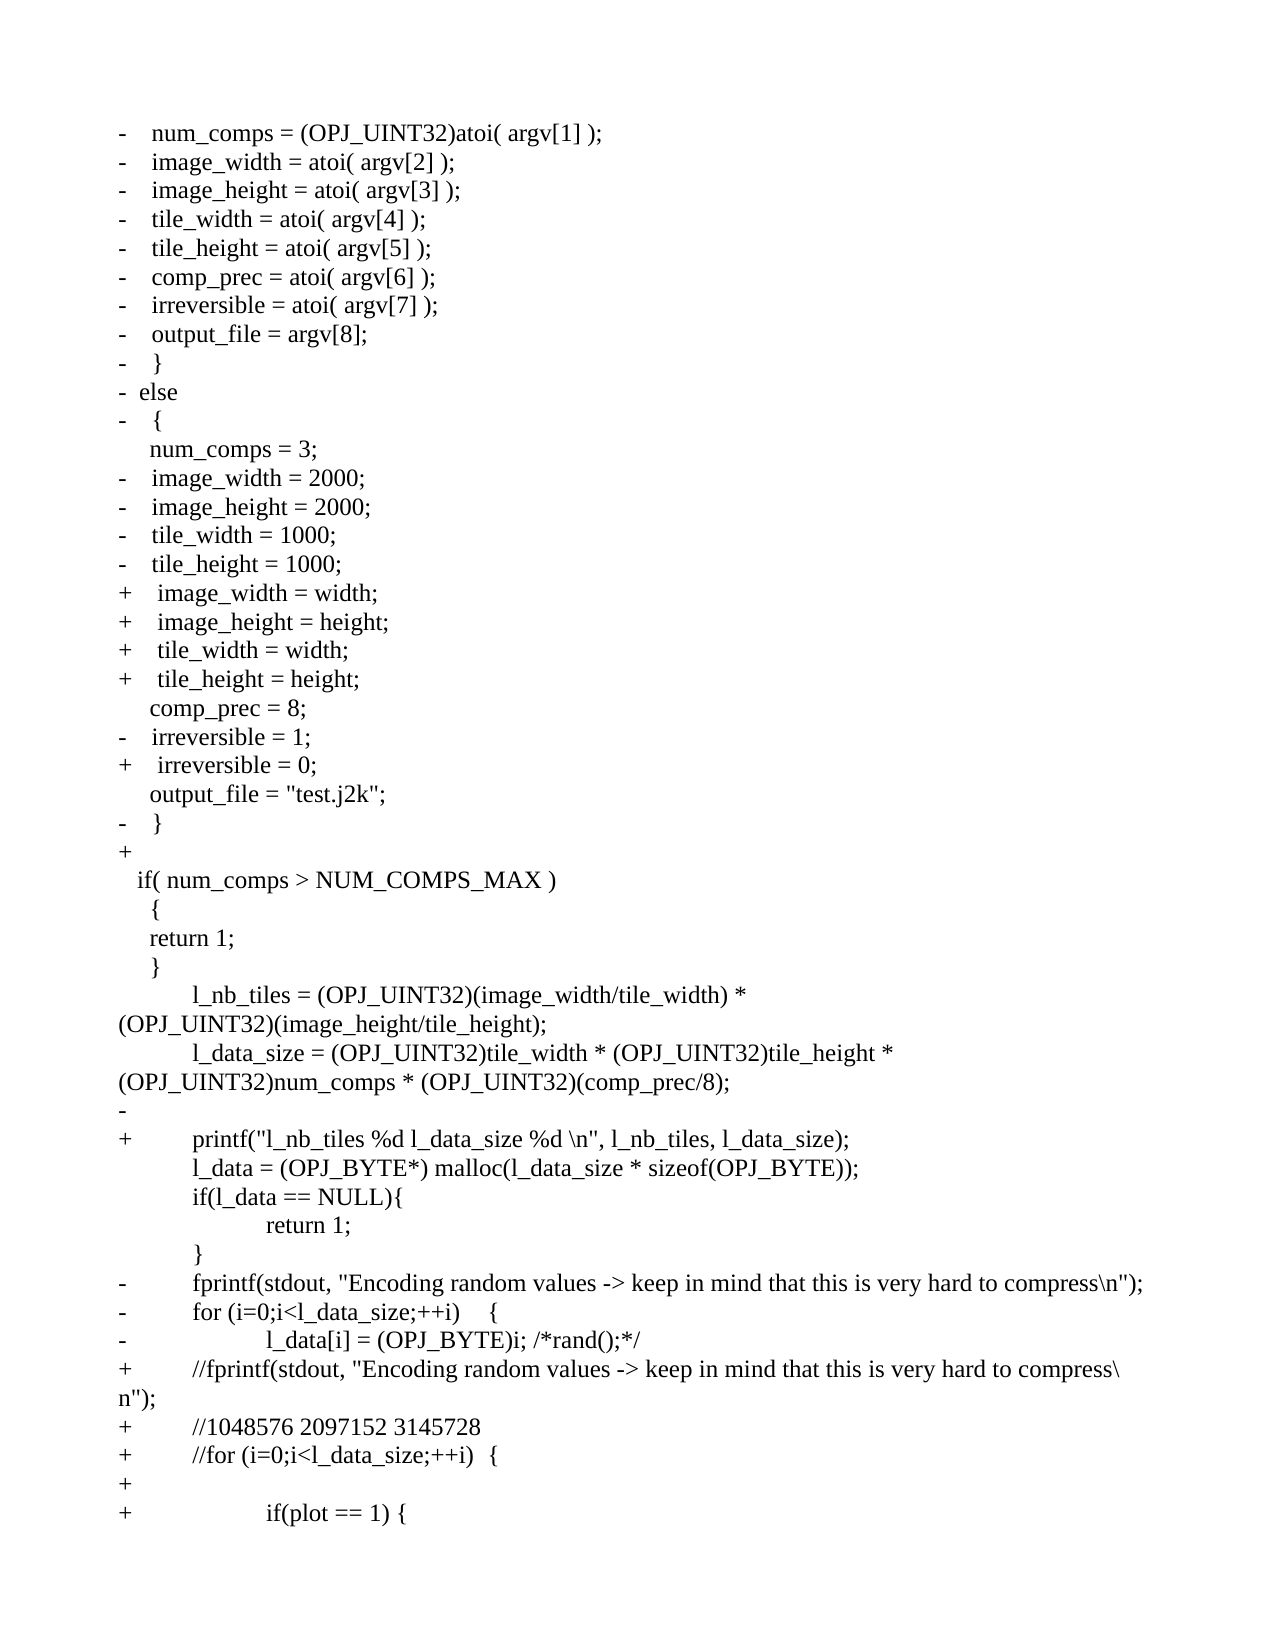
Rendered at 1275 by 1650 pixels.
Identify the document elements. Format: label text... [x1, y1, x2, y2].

text - comp_prec = atoi( argv[6] ); [118, 262, 1157, 291]
text + image_width = width; [118, 578, 1157, 607]
text - [118, 1096, 1157, 1124]
text { [118, 894, 1157, 923]
text - irreversible = 1; [118, 722, 1157, 751]
text - tile_height = 1000; [118, 549, 1157, 578]
text + tile_height = height; [118, 664, 1157, 693]
text + printf("l_nb_tiles %d l_data_size %d \n", l_nb_tiles, l_data_size); [118, 1124, 1157, 1153]
text return 1; [118, 923, 1157, 952]
text - tile_width = 1000; [118, 521, 1157, 549]
text - tile_height = atoi( argv[5] ); [118, 233, 1157, 262]
text - for (i=0;i<l_data_size;++i) { [118, 1297, 1157, 1326]
text } [118, 1239, 1157, 1268]
text + if(plot == 1) { [118, 1498, 1157, 1527]
text num_comps = 3; [118, 434, 1157, 463]
text + //1048576 2097152 3145728 [118, 1412, 1157, 1441]
text + //for (i=0;i<l_data_size;++i) { [118, 1441, 1157, 1469]
text if(l_data == NULL){ [118, 1182, 1157, 1211]
text - else [118, 377, 1157, 406]
text + [118, 837, 1157, 866]
text - image_height = atoi( argv[3] ); [118, 176, 1157, 204]
text comp_prec = 8; [118, 693, 1157, 722]
text - } [118, 808, 1157, 837]
text - { [118, 406, 1157, 434]
text } [118, 952, 1157, 981]
text return 1; [118, 1211, 1157, 1239]
text - image_width = 2000; [118, 463, 1157, 492]
text - image_height = 2000; [118, 492, 1157, 521]
text if( num_comps > NUM_COMPS_MAX ) [118, 866, 1157, 894]
text - irreversible = atoi( argv[7] ); [118, 291, 1157, 319]
text + image_height = height; [118, 607, 1157, 636]
text - tile_width = atoi( argv[4] ); [118, 204, 1157, 233]
text - output_file = argv[8]; [118, 319, 1157, 348]
text output_file = "test.j2k"; [118, 779, 1157, 808]
text + tile_width = width; [118, 636, 1157, 664]
text + [118, 1469, 1157, 1498]
text l_data = (OPJ_BYTE*) malloc(l_data_size * sizeof(OPJ_BYTE)); [118, 1153, 1157, 1182]
text l_data_size = (OPJ_UINT32)tile_width * (OPJ_UINT32)tile_height * (OPJ_UINT32)num_comps * (OPJ_UINT32)(comp_prec/8); [118, 1038, 1157, 1096]
text - } [118, 348, 1157, 377]
text - num_comps = (OPJ_UINT32)atoi( argv[1] ); [118, 118, 1157, 147]
text + //fprintf(stdout, "Encoding random values -> keep in mind that this is very hard to compress\n"); [118, 1354, 1157, 1412]
text - fprintf(stdout, "Encoding random values -> keep in mind that this is very hard to compress\n"); [118, 1268, 1157, 1297]
text - image_width = atoi( argv[2] ); [118, 147, 1157, 176]
text - l_data[i] = (OPJ_BYTE)i; /*rand();*/ [118, 1326, 1157, 1354]
text + irreversible = 0; [118, 751, 1157, 779]
text l_nb_tiles = (OPJ_UINT32)(image_width/tile_width) * (OPJ_UINT32)(image_height/tile_height); [118, 981, 1157, 1038]
